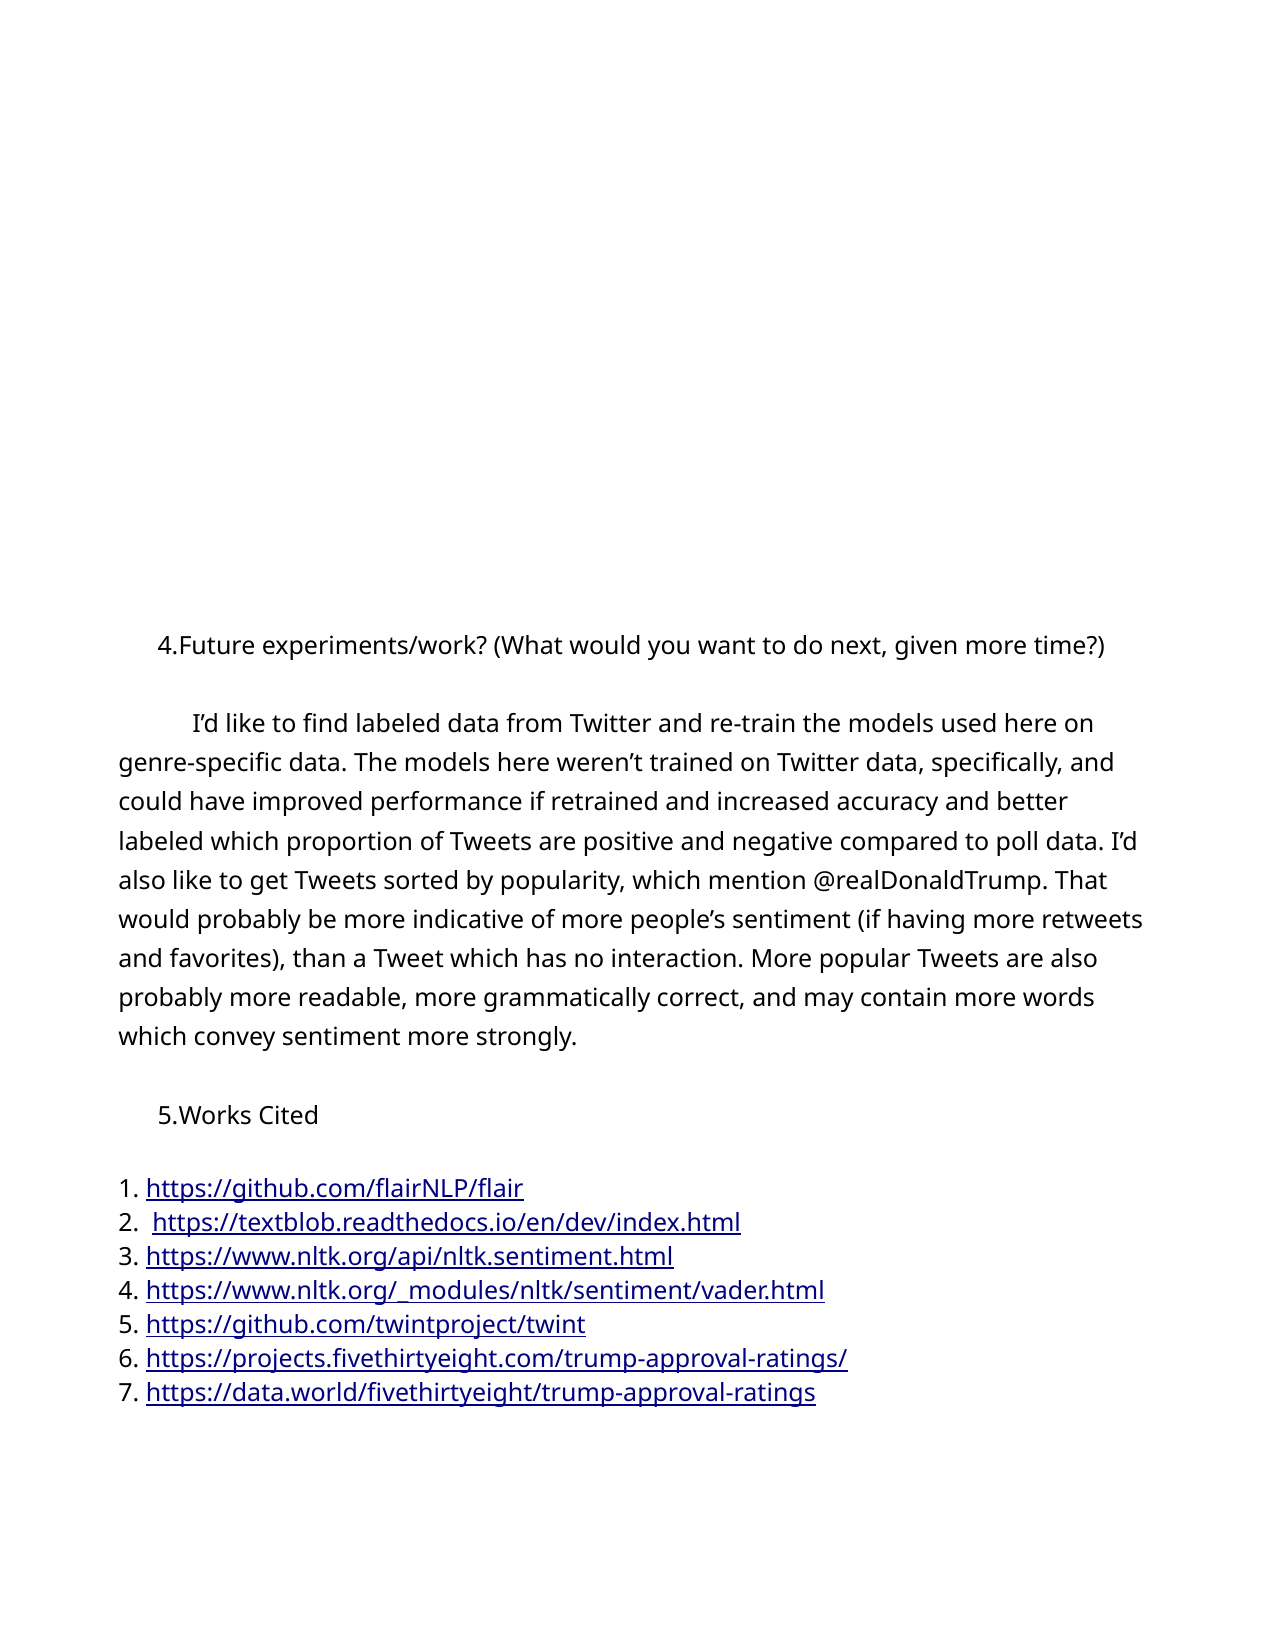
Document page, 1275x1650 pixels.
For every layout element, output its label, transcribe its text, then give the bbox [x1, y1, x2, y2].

list Works Cited [118, 1097, 1157, 1131]
text 1. https://github.com/flairNLP/flair [118, 1171, 1157, 1204]
text 3. https://www.nltk.org/api/nltk.sentiment.html [118, 1239, 1157, 1273]
text 4. https://www.nltk.org/_modules/nltk/sentiment/vader.html [118, 1273, 1157, 1307]
text 5. https://github.com/twintproject/twint [118, 1307, 1157, 1341]
text I’d like to find labeled data from Twitter and re-train the models used here on genre-specific data. The models here weren’t trained on Twitter data, specifically, and could have improved performance if retrained and increased accuracy and better labeled which proportion of Tweets are positive and negative compared to poll data. I’d also like to get Tweets sorted by popularity, which mention @realDonaldTrump. That would probably be more indicative of more people’s sentiment (if having more retweets and favorites), than a Tweet which has no interaction. More popular Tweets are also probably more readable, more grammatically correct, and may contain more words which convey sentiment more strongly. [118, 706, 1157, 1053]
list Future experiments/work? (What would you want to do next, given more time?) [118, 627, 1157, 661]
text 6. https://projects.fivethirtyeight.com/trump-approval-ratings/ [118, 1341, 1157, 1375]
text 2. https://textblob.readthedocs.io/en/dev/index.html [118, 1204, 1157, 1239]
text 7. https://data.world/fivethirtyeight/trump-approval-ratings [118, 1375, 1157, 1409]
